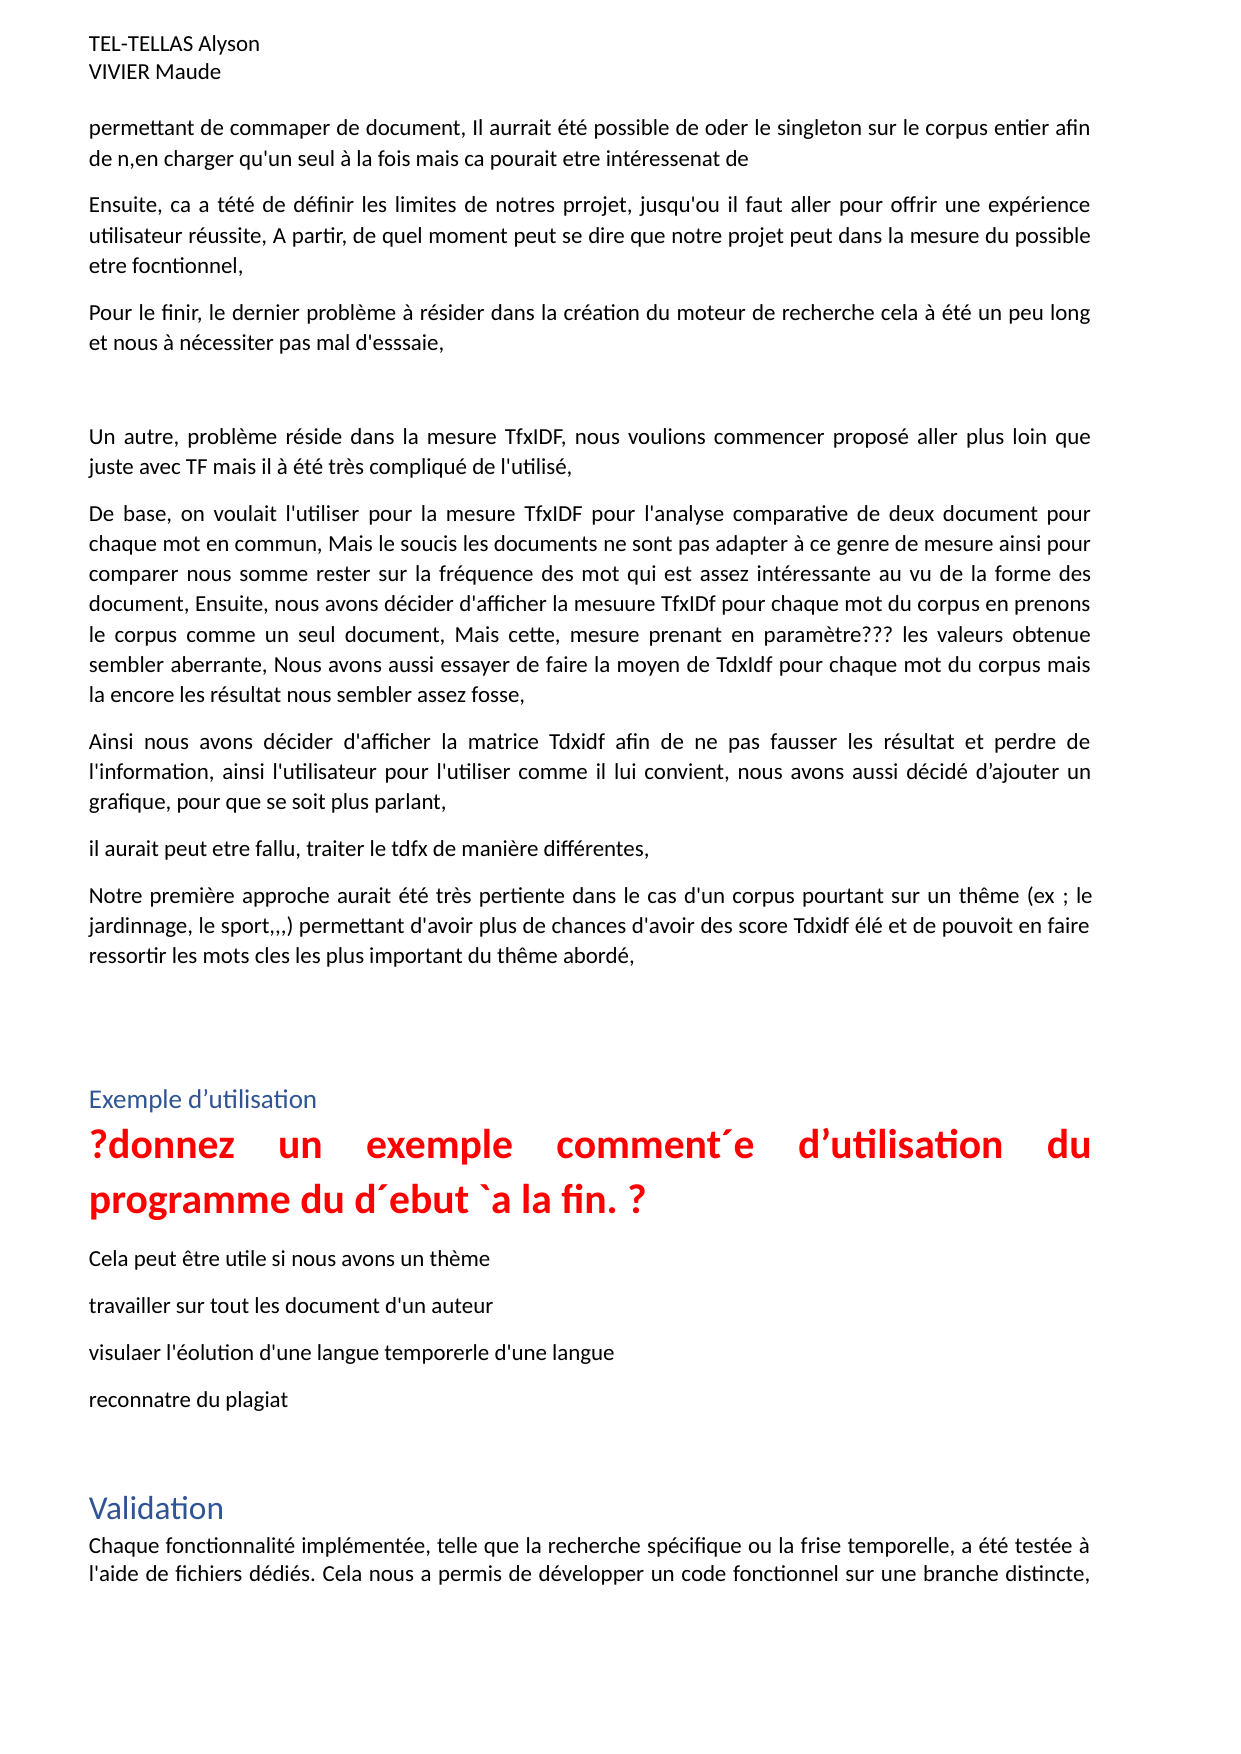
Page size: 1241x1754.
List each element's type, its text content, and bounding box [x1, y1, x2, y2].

text Cela peut être utile si nous avons un thème [89, 1244, 1092, 1272]
text Ainsi nous avons décider d'afficher la matrice Tdxidf afin de ne pas fausser les résultat et perdre de l'information, ainsi l'utilisateur pour l'utiliser comme il lui convient, nous avons aussi décidé d’ajouter un grafique, pour que se soit plus parlant, [89, 727, 1092, 816]
text reconnatre du plagiat [89, 1385, 1092, 1413]
text visulaer l'éolution d'une langue temporerle d'une langue [89, 1338, 1092, 1366]
text il aurait peut etre fallu, traiter le tdfx de manière différentes, [89, 834, 1092, 862]
text Ensuite, ca a tété de définir les limites de notres prrojet, jusqu'ou il faut aller pour offrir une expérience utilisateur réussite, A partir, de quel moment peut se dire que notre projet peut dans la mesure du possible etre focntionnel, [89, 191, 1092, 279]
subtitle Validation [89, 1487, 1092, 1528]
text permettant de commaper de document, Il aurrait été possible de oder le singleton sur le corpus entier afin de n,en charger qu'un seul à la fois mais ca pourait etre intéressenat de [89, 113, 1092, 172]
text De base, on voulait l'utiliser pour la mesure TfxIDF pour l'analyse comparative de deux document pour chaque mot en commun, Mais le soucis les documents ne sont pas adapter à ce genre de mesure ainsi pour comparer nous somme rester sur la fréquence des mot qui est assez intéressante au vu de la forme des document, Ensuite, nous avons décider d'afficher la mesuure TfxIDf pour chaque mot du corpus en prenons le corpus comme un seul document, Mais cette, mesure prenant en paramètre??? les valeurs obtenue sembler aberrante, Nous avons aussi essayer de faire la moyen de TdxIdf pour chaque mot du corpus mais la encore les résultat nous sembler assez fosse, [89, 499, 1092, 708]
text travailler sur tout les document d'un auteur [89, 1291, 1092, 1319]
text Un autre, problème réside dans la mesure TfxIDF, nous voulions commencer proposé aller plus loin que juste avec TF mais il à été très compliqué de l'utilisé, [89, 422, 1092, 480]
text ?donnez un exemple comment´e d’utilisation du programme du d´ebut `a la fin. ? [89, 1118, 1092, 1224]
text Chaque fonctionnalité implémentée, telle que la recherche spécifique ou la frise temporelle, a été testée à l'aide de fichiers dédiés. Cela nous a permis de développer un code fonctionnel sur une branche distincte, [89, 1531, 1092, 1587]
text Notre première approche aurait été très pertiente dans le cas d'un corpus pourtant sur un thême (ex ; le jardinnage, le sport,,,) permettant d'avoir plus de chances d'avoir des score Tdxidf élé et de pouvoit en faire ressortir les mots cles les plus important du thême abordé, [89, 881, 1092, 970]
text Pour le finir, le dernier problème à résider dans la création du moteur de recherche cela à été un peu long et nous à nécessiter pas mal d'esssaie, [89, 298, 1092, 356]
subtitle Exemple d’utilisation [89, 1082, 1092, 1115]
